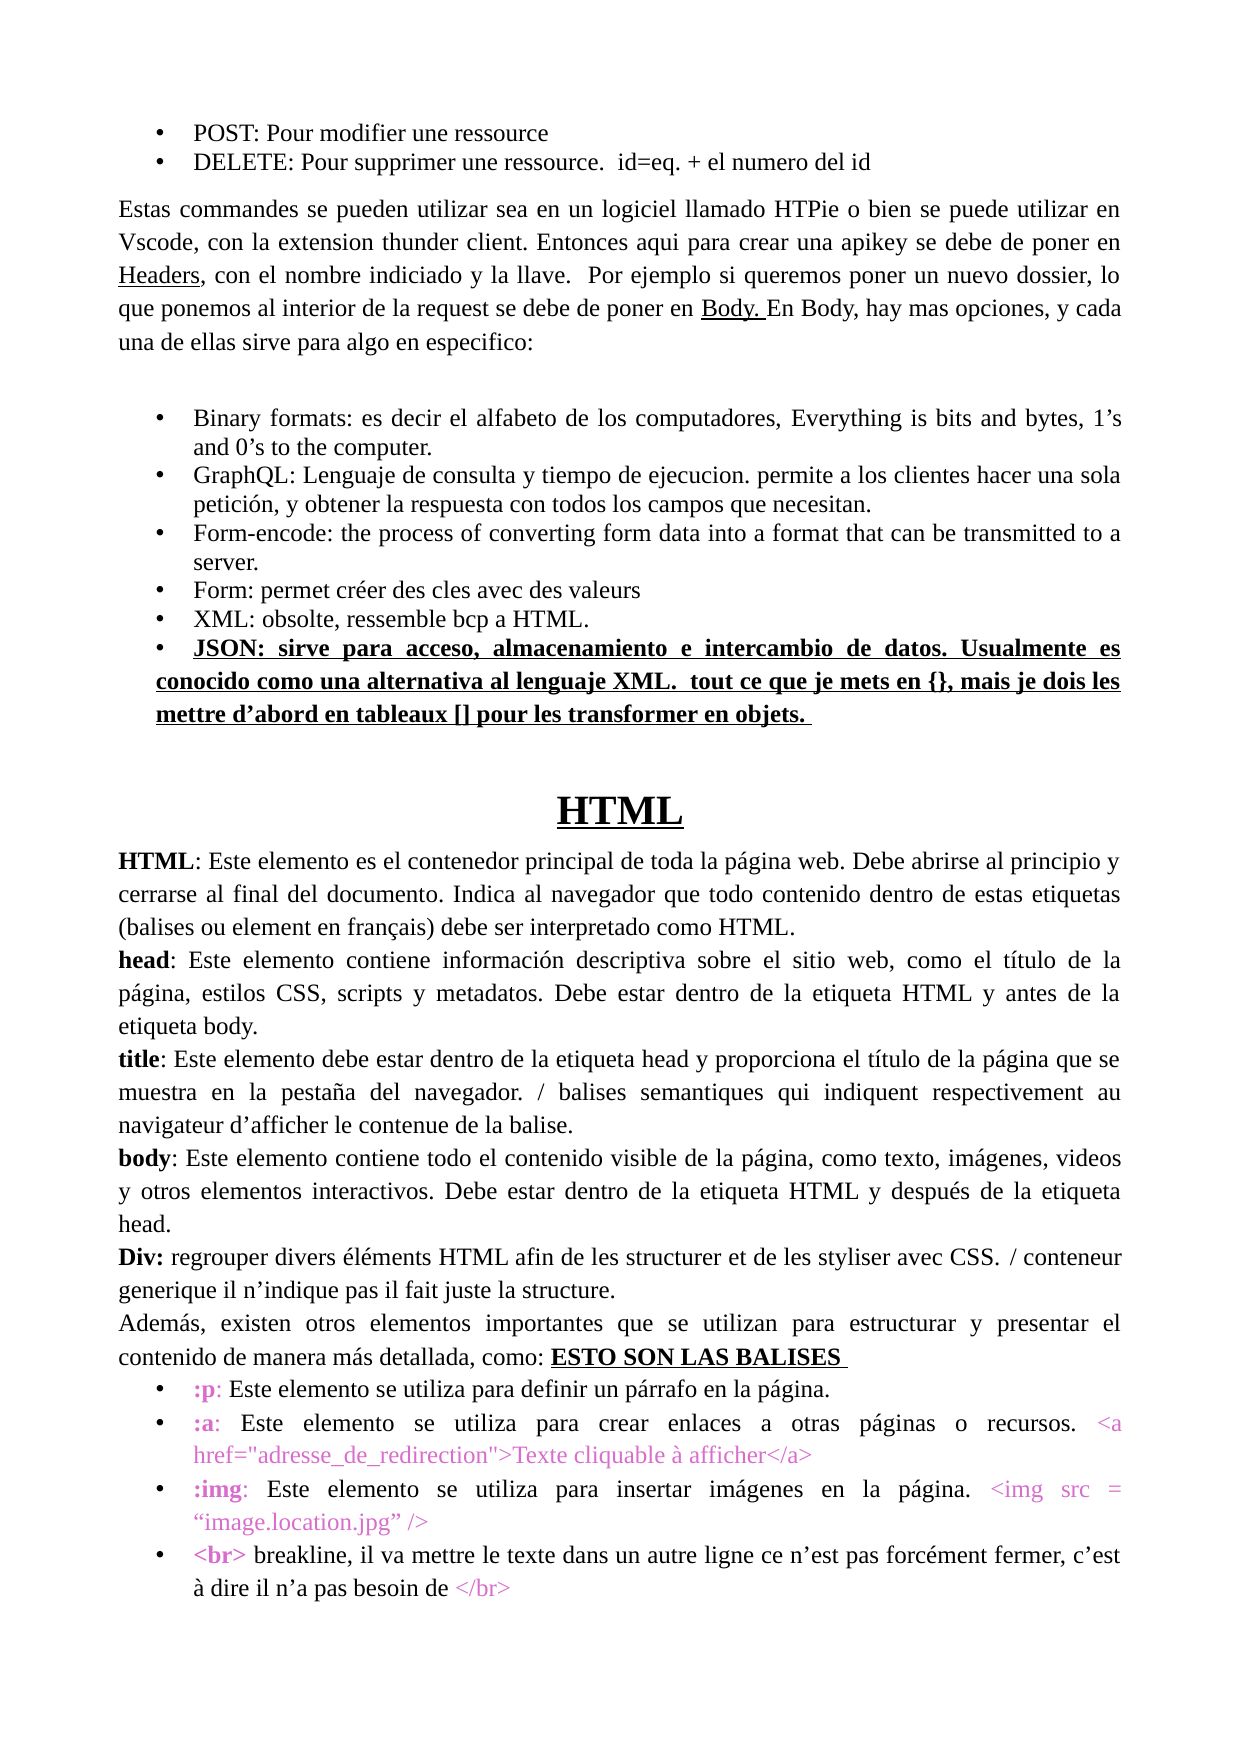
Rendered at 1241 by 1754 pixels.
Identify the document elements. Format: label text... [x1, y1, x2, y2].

list JSON: sirve para acceso, almacenamiento e intercambio de datos. Usualmente es conocido como una alternativa al lenguaje XML. tout ce que je mets en {}, mais je dois les mettre d’abord en tableaux [] pour les transformer en objets. [156, 633, 1122, 728]
list DELETE: Pour supprimer une ressource. id=eq. + el numero del id [156, 147, 1122, 176]
text HTML: Este elemento es el contenedor principal de toda la página web. Debe abrirse al principio y cerrarse al final del documento. Indica al navegador que todo contenido dentro de estas etiquetas (balises ou element en français) debe ser interpretado como HTML. [118, 846, 1122, 941]
list :img: Este elemento se utiliza para insertar imágenes en la página. <img src = “image.location.jpg” /> [156, 1474, 1122, 1535]
list XML: obsolte, ressemble bcp a HTML. [156, 604, 1122, 633]
list GraphQL: Lenguaje de consulta y tiempo de ejecucion. permite a los clientes hacer una sola petición, y obtener la respuesta con todos los campos que necesitan. [156, 460, 1122, 518]
subtitle HTML [118, 786, 1122, 834]
list Form-encode: the process of converting form data into a format that can be transmitted to a server. [156, 518, 1122, 575]
list POST: Pour modifier une ressource [156, 118, 1122, 147]
list <br> breakline, il va mettre le texte dans un autre ligne ce n’est pas forcément fermer, c’est à dire il n’a pas besoin de </br> [156, 1540, 1122, 1601]
list Form: permet créer des cles avec des valeurs [156, 575, 1122, 604]
text head: Este elemento contiene información descriptiva sobre el sitio web, como el título de la página, estilos CSS, scripts y metadatos. Debe estar dentro de la etiqueta HTML y antes de la etiqueta body. [118, 945, 1122, 1040]
list :p: Este elemento se utiliza para definir un párrafo en la página. [156, 1374, 1122, 1403]
text Estas commandes se pueden utilizar sea en un logiciel llamado HTPie o bien se puede utilizar en Vscode, con la extension thunder client. Entonces aqui para crear una apikey se debe de poner en Headers, con el nombre indiciado y la llave. Por ejemplo si queremos poner un nuevo dossier, lo que ponemos al interior de la request se debe de poner en Body. En Body, hay mas opciones, y cada una de ellas sirve para algo en especifico: [118, 194, 1122, 355]
list :a: Este elemento se utiliza para crear enlaces a otras páginas o recursos. <a href="adresse_de_redirection">Texte cliquable à afficher</a> [156, 1408, 1122, 1469]
text body: Este elemento contiene todo el contenido visible de la página, como texto, imágenes, videos y otros elementos interactivos. Debe estar dentro de la etiqueta HTML y después de la etiqueta head. [118, 1143, 1122, 1238]
text Además, existen otros elementos importantes que se utilizan para estructurar y presentar el contenido de manera más detallada, como: ESTO SON LAS BALISES [118, 1308, 1122, 1370]
list Binary formats: es decir el alfabeto de los computadores, Everything is bits and bytes, 1’s and 0’s to the computer. [156, 403, 1122, 460]
text title: Este elemento debe estar dentro de la etiqueta head y proporciona el título de la página que se muestra en la pestaña del navegador. / balises semantiques qui indiquent respectivement au navigateur d’afficher le contenue de la balise. [118, 1044, 1122, 1139]
text Div: regrouper divers éléments HTML afin de les structurer et de les styliser avec CSS. / conteneur generique il n’indique pas il fait juste la structure. [118, 1242, 1122, 1304]
